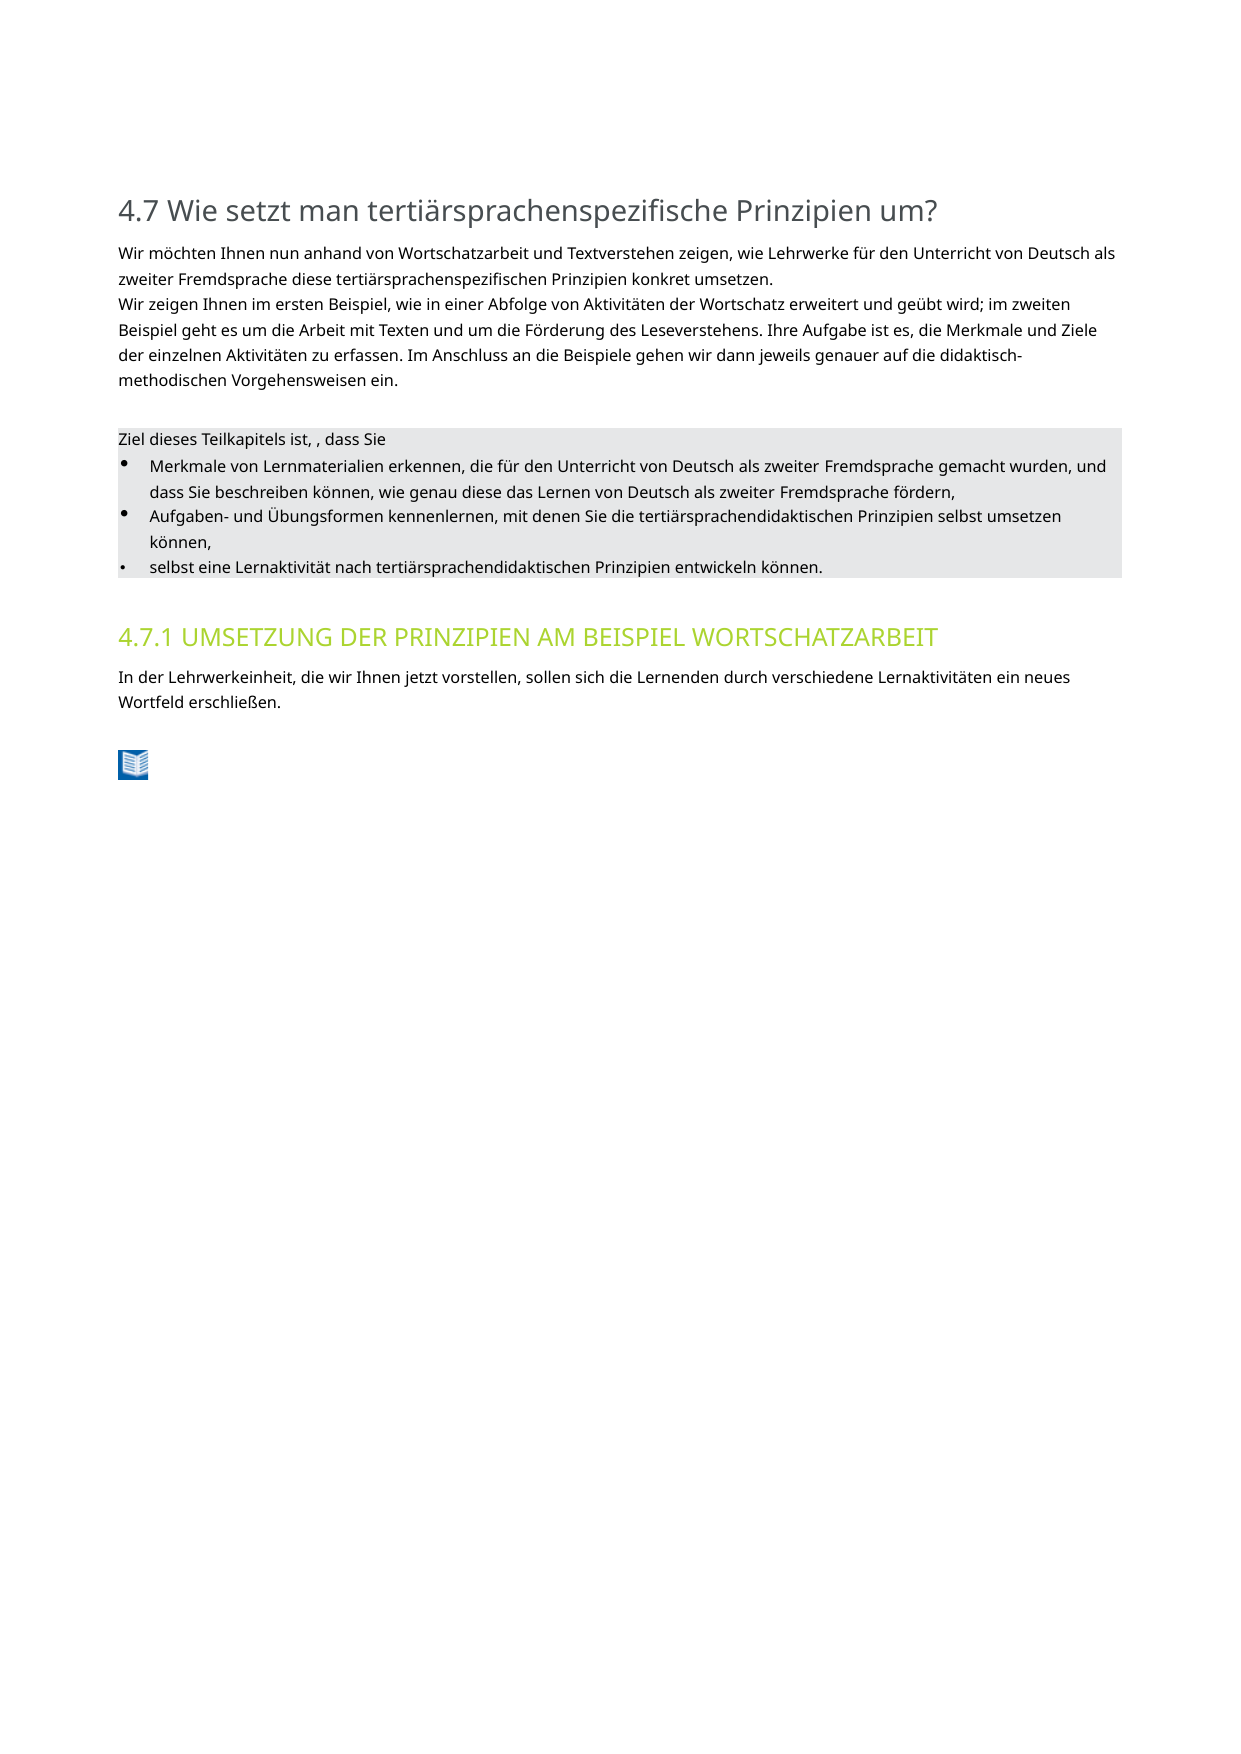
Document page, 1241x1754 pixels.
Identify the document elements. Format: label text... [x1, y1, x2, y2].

subtitle 4.7.1 UMSETZUNG DER PRINZIPIEN AM BEISPIEL WORTSCHATZARBEIT [118, 619, 1122, 654]
text Ziel dieses Teilkapitels ist, , dass Sie [118, 428, 1122, 450]
text Wir möchten Ihnen nun anhand von Wortschatzarbeit und Textverstehen zeigen, wie Lehrwerke für den Unterricht von Deutsch als zweiter Fremdsprache diese tertiärsprachenspezifischen Prinzipien konkret umsetzen. [118, 242, 1122, 290]
list selbst eine Lernaktivität nach tertiärsprachendidaktischen Prinzipien entwickeln können. [120, 553, 1122, 578]
text In der Lehrwerkeinheit, die wir Ihnen jetzt vorstellen, sollen sich die Lernenden durch verschiedene Lernaktivitäten ein neues Wortfeld erschließen. [118, 666, 1122, 714]
picture [118, 750, 149, 780]
text Wir zeigen Ihnen im ersten Beispiel, wie in einer Abfolge von Aktivitäten der Wortschatz erweitert und geübt wird; im zweiten Beispiel geht es um die Arbeit mit Texten und um die Förderung des Leseverstehens. Ihre Aufgabe ist es, die Merkmale und Ziele der einzelnen Aktivitäten zu erfassen. Im Anschluss an die Beispiele gehen wir dann jeweils genauer auf die didaktisch-methodischen Vorgehensweisen ein. [118, 293, 1122, 392]
list Merkmale von Lernmaterialien erkennen, die für den Unterricht von Deutsch als zweiter Fremdsprache gemacht wurden, und dass Sie beschreiben können, wie genau diese das Lernen von Deutsch als zweiter Fremdsprache fördern, [120, 453, 1122, 503]
list Aufgaben- und Übungsformen kennenlernen, mit denen Sie die tertiärsprachendidaktischen Prinzipien selbst umsetzen können, [120, 503, 1122, 553]
subtitle 4.7 Wie setzt man tertiärsprachenspezifische Prinzipien um? [118, 190, 1122, 230]
